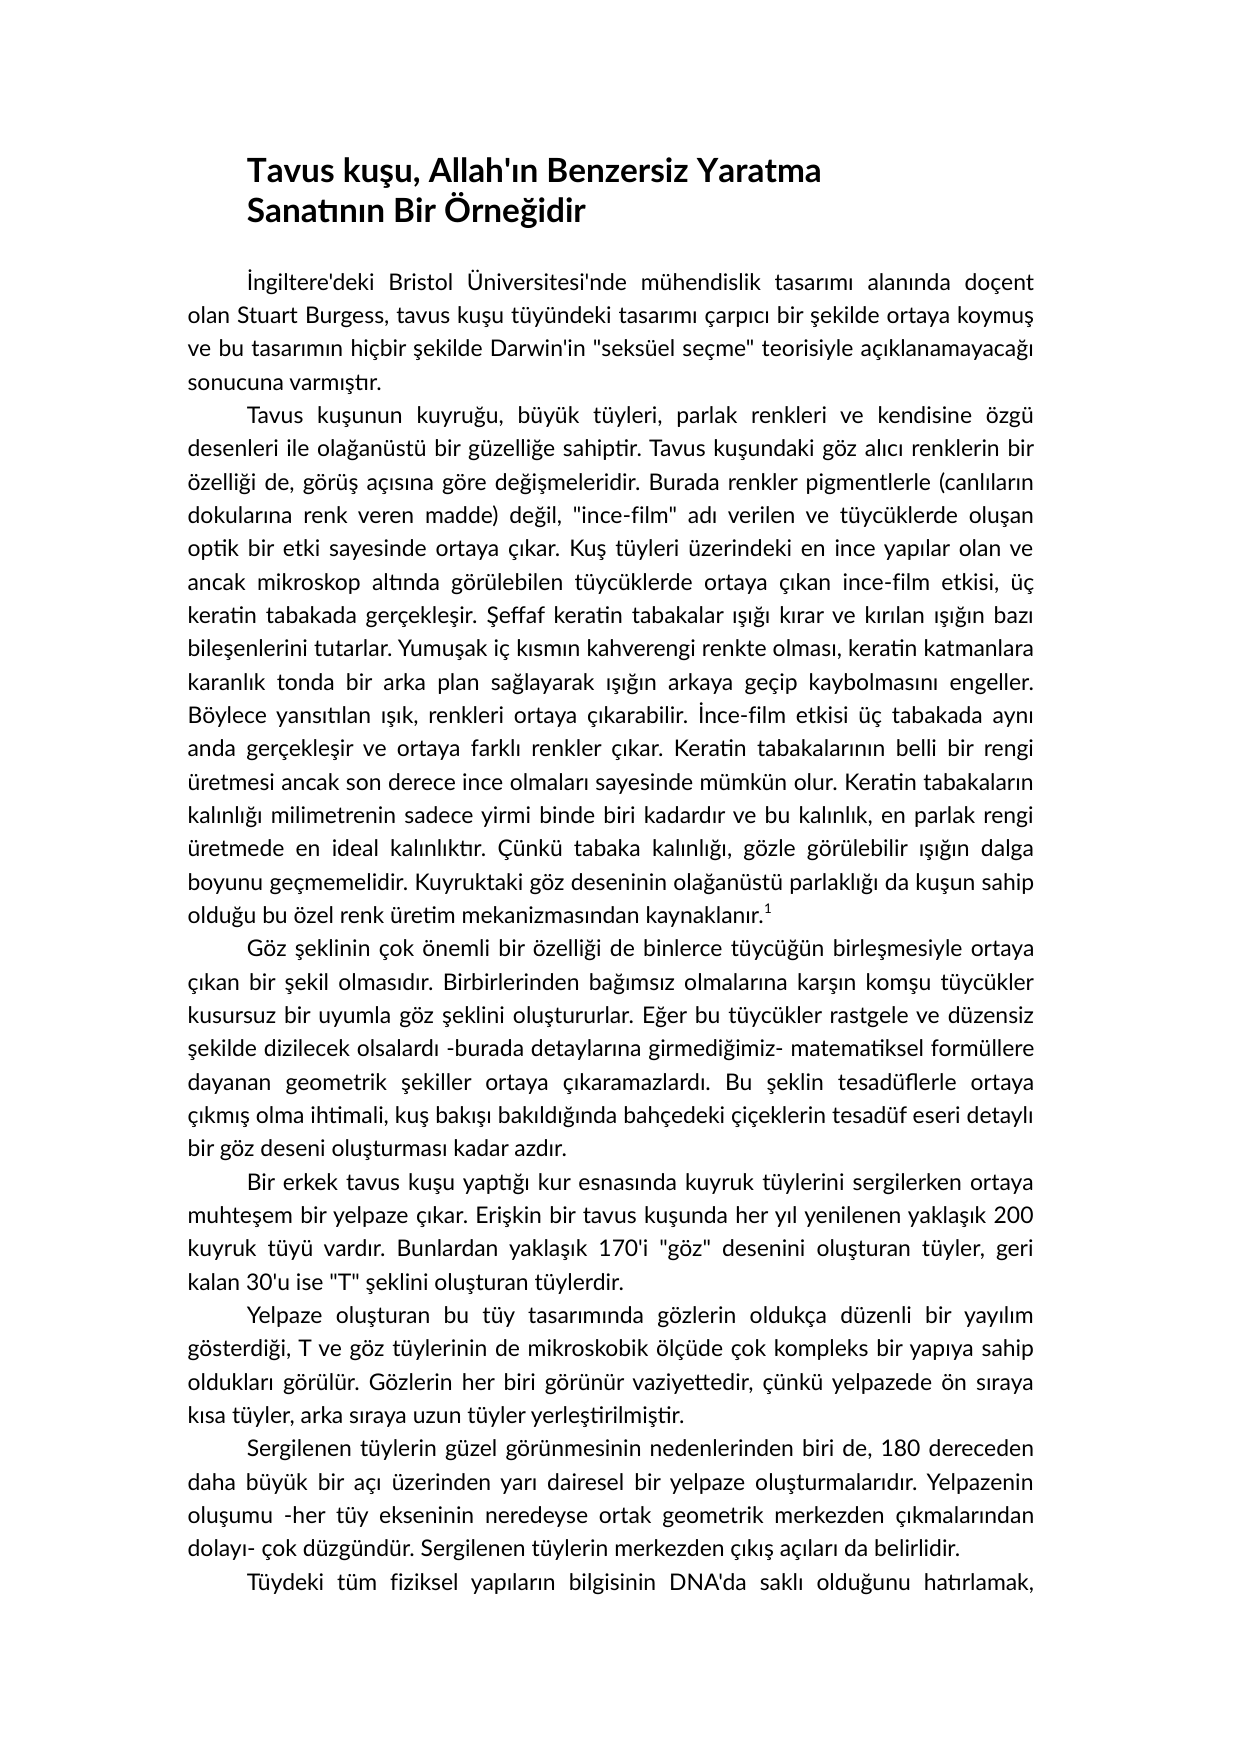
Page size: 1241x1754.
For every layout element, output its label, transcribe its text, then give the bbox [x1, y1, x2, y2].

text Sergilenen tüylerin güzel görünmesinin nedenlerinden biri de, 180 dereceden daha büyük bir açı üzerinden yarı dairesel bir yelpaze oluşturmalarıdır. Yelpazenin oluşumu -her tüy ekseninin neredeyse ortak geometrik merkezden çıkmalarından dolayı- çok düzgündür. Sergilenen tüylerin merkezden çıkış açıları da belirlidir. [187, 1430, 1035, 1563]
text Göz şeklinin çok önemli bir özelliği de binlerce tüycüğün birleşmesiyle ortaya çıkan bir şekil olmasıdır. Birbirlerinden bağımsız olmalarına karşın komşu tüycükler kusursuz bir uyumla göz şeklini oluştururlar. Eğer bu tüycükler rastgele ve düzensiz şekilde dizilecek olsalardı -burada detaylarına girmediğimiz- matematiksel formüllere dayanan geometrik şekiller ortaya çıkaramazlardı. Bu şeklin tesadüflerle ortaya çıkmış olma ihtimali, kuş bakışı bakıldığında bahçedeki çiçeklerin tesadüf eseri detaylı bir göz deseni oluşturması kadar azdır. [187, 930, 1035, 1163]
text Tüydeki tüm fiziksel yapıların bilgisinin DNA'da saklı olduğunu hatırlamak, [187, 1563, 1035, 1597]
text İngiltere'deki Bristol Üniversitesi'nde mühendislik tasarımı alanında doçent olan Stuart Burgess, tavus kuşu tüyündeki tasarımı çarpıcı bir şekilde ortaya koymuş ve bu tasarımın hiçbir şekilde Darwin'in "seksüel seçme" teorisiyle açıklanamayacağı sonucuna varmıştır. [187, 263, 1035, 397]
text Yelpaze oluşturan bu tüy tasarımında gözlerin oldukça düzenli bir yayılım gösterdiği, T ve göz tüylerinin de mikroskobik ölçüde çok kompleks bir yapıya sahip oldukları görülür. Gözlerin her biri görünür vaziyettedir, çünkü yelpazede ön sıraya kısa tüyler, arka sıraya uzun tüyler yerleştirilmiştir. [187, 1297, 1035, 1430]
text Tavus kuşunun kuyruğu, büyük tüyleri, parlak renkleri ve kendisine özgü desenleri ile olağanüstü bir güzelliğe sahiptir. Tavus kuşundaki göz alıcı renklerin bir özelliği de, görüş açısına göre değişmeleridir. Burada renkler pigmentlerle (canlıların dokularına renk veren madde) değil, "ince-film" adı verilen ve tüycüklerde oluşan optik bir etki sayesinde ortaya çıkar. Kuş tüyleri üzerindeki en ince yapılar olan ve ancak mikroskop altında görülebilen tüycüklerde ortaya çıkan ince-film etkisi, üç keratin tabakada gerçekleşir. Şeffaf keratin tabakalar ışığı kırar ve kırılan ışığın bazı bileşenlerini tutarlar. Yumuşak iç kısmın kahverengi renkte olması, keratin katmanlara karanlık tonda bir arka plan sağlayarak ışığın arkaya geçip kaybolmasını engeller. Böylece yansıtılan ışık, renkleri ortaya çıkarabilir. İnce-film etkisi üç tabakada aynı anda gerçekleşir ve ortaya farklı renkler çıkar. Keratin tabakalarının belli bir rengi üretmesi ancak son derece ince olmaları sayesinde mümkün olur. Keratin tabakaların kalınlığı milimetrenin sadece yirmi binde biri kadardır ve bu kalınlık, en parlak rengi üretmede en ideal kalınlıktır. Çünkü tabaka kalınlığı, gözle görülebilir ışığın dalga boyunu geçmemelidir. Kuyruktaki göz deseninin olağanüstü parlaklığı da kuşun sahip olduğu bu özel renk üretim mekanizmasından kaynaklanır.1 [187, 397, 1035, 930]
subtitle Sanatının Bir Örneğidir [187, 190, 1035, 230]
subtitle Tavus kuşu, Allah'ın Benzersiz Yaratma [187, 150, 1035, 190]
text Bir erkek tavus kuşu yaptığı kur esnasında kuyruk tüylerini sergilerken ortaya muhteşem bir yelpaze çıkar. Erişkin bir tavus kuşunda her yıl yenilenen yaklaşık 200 kuyruk tüyü vardır. Bunlardan yaklaşık 170'i "göz" desenini oluşturan tüyler, geri kalan 30'u ise "T" şeklini oluşturan tüylerdir. [187, 1163, 1035, 1297]
